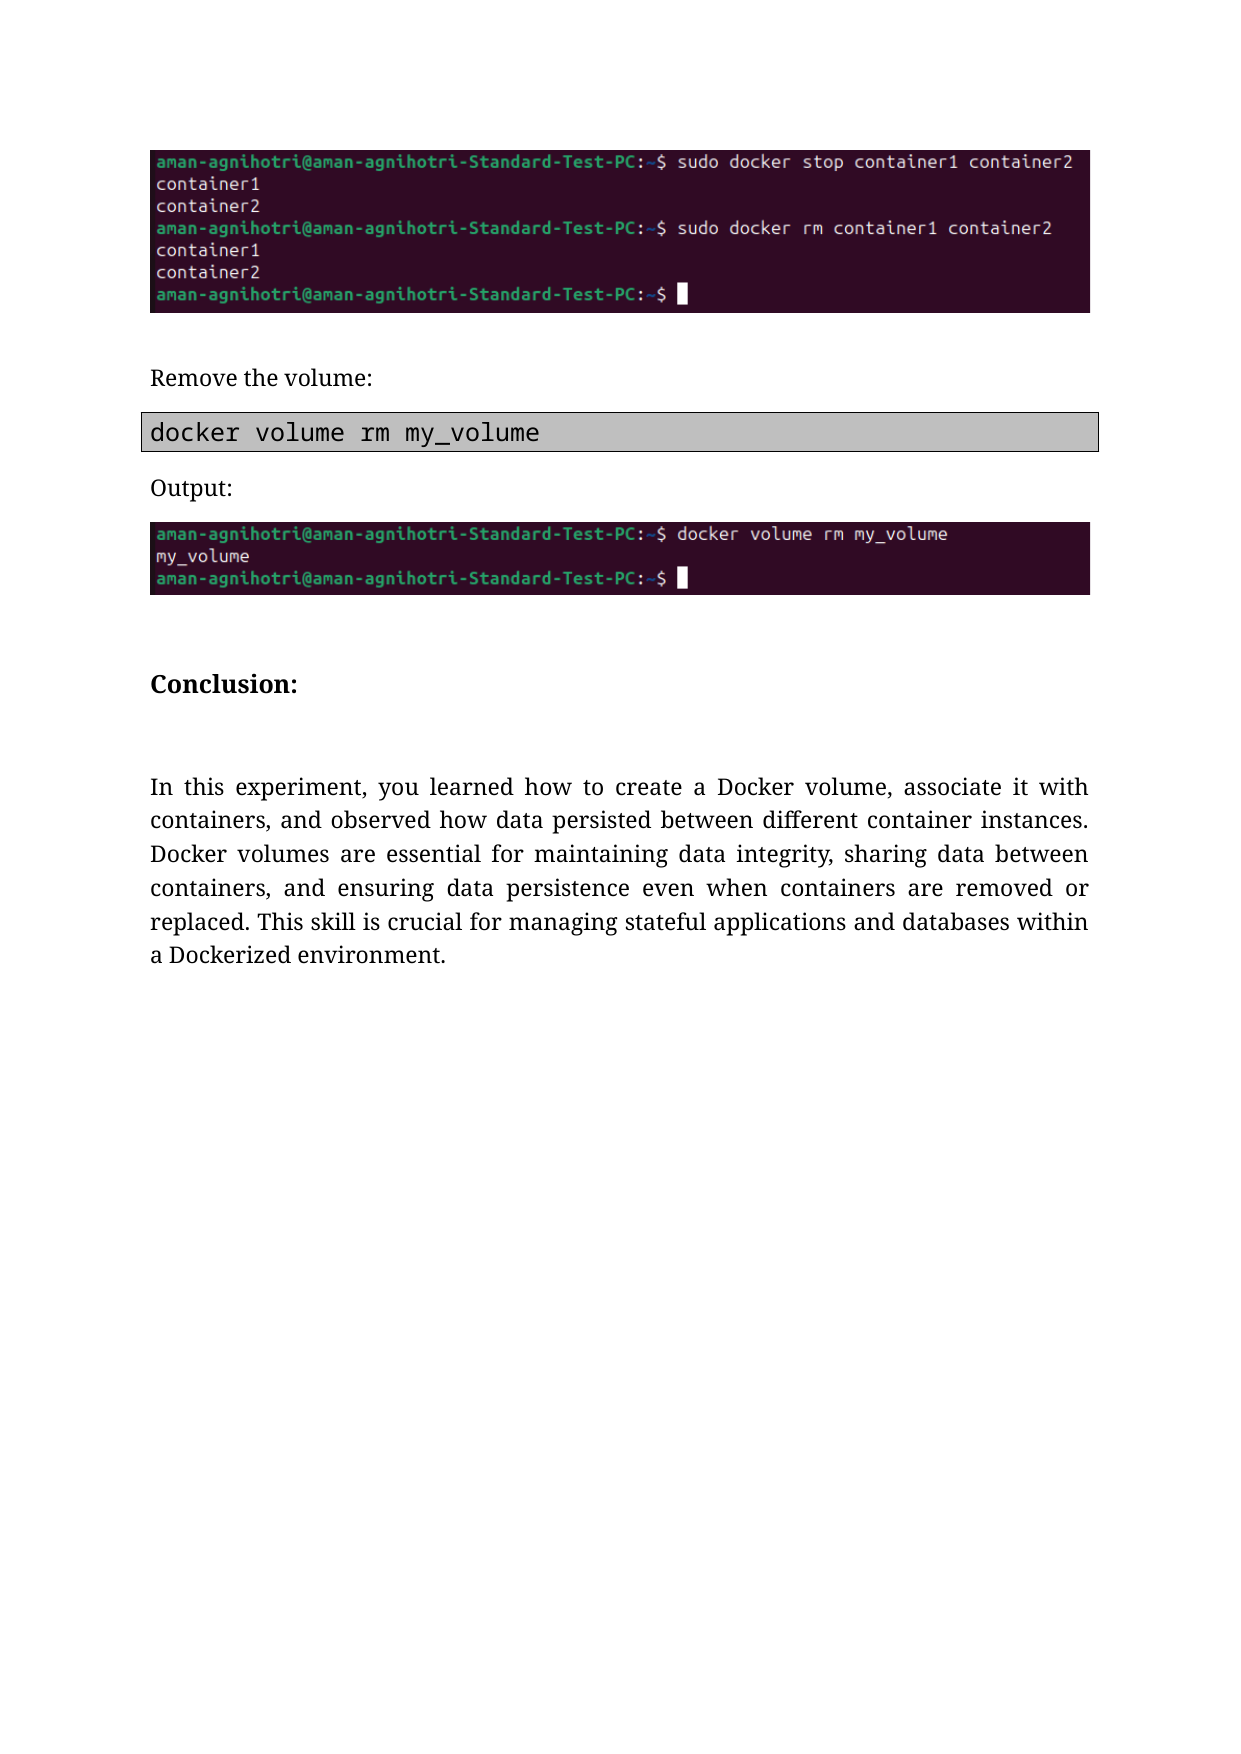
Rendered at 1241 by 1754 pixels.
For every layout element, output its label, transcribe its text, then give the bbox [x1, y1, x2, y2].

text In this experiment, you learned how to create a Docker volume, associate it with containers, and observed how data persisted between different container instances. Docker volumes are essential for maintaining data integrity, sharing data between containers, and ensuring data persistence even when containers are removed or replaced. This skill is crucial for managing stateful applications and databases within a Dockerized environment. [150, 771, 1090, 971]
picture [150, 522, 1091, 595]
text Output: [150, 472, 1090, 503]
text docker volume rm my_volume [142, 413, 1098, 451]
text Remove the volume: [150, 361, 1090, 393]
text Conclusion: [150, 667, 1090, 701]
picture [150, 150, 1091, 313]
